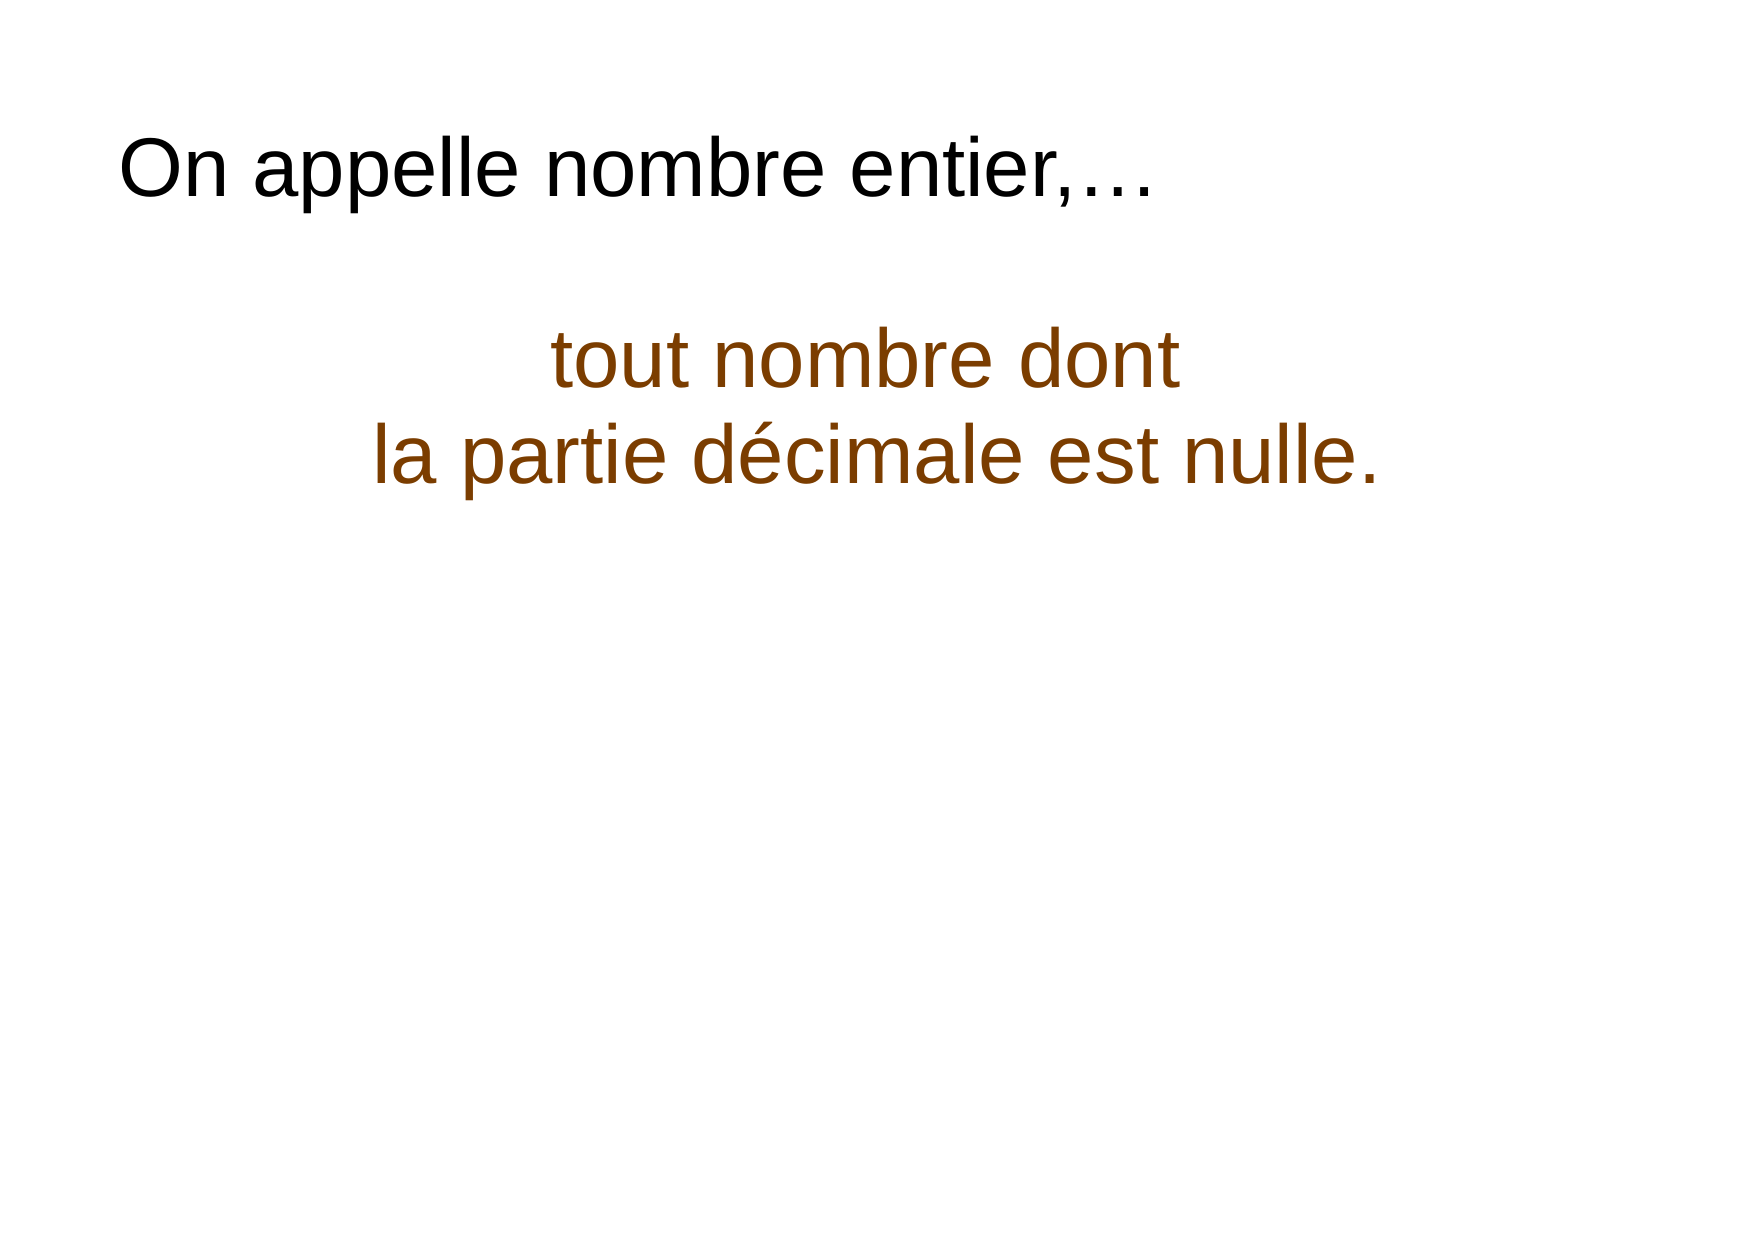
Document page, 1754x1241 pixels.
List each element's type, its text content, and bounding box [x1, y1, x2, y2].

text On appelle nombre entier,… [118, 118, 1636, 214]
text tout nombre dont la partie décimale est nulle. [118, 310, 1636, 501]
